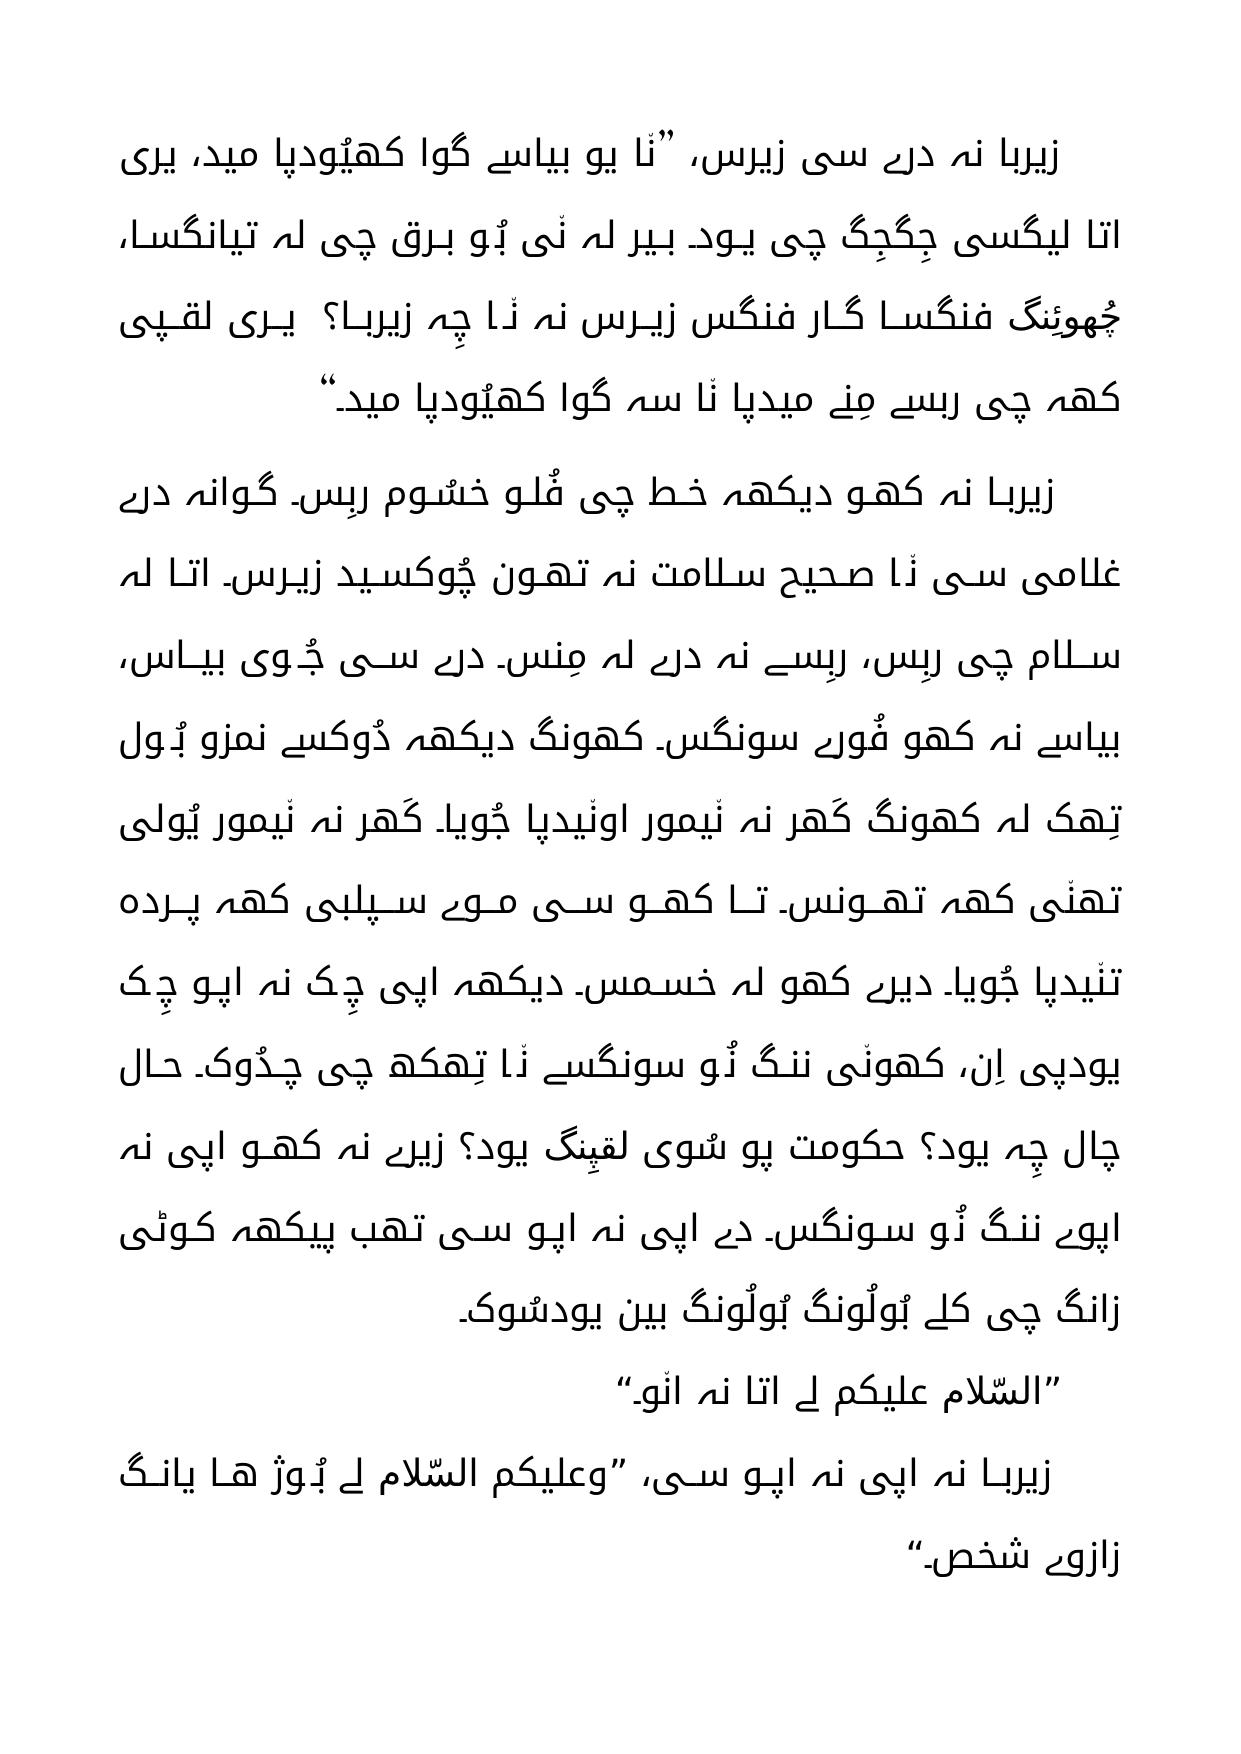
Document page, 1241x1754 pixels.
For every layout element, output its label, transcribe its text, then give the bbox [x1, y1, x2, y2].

text زیربا نہ درے سی زیرس، ”ن٘ا یو بیاسے گوا کھیُودپا مید، یری اتا لیگسی جِگجِگ چی یود۔ بیر لہ ن٘ی بُو برق چی لہ تیانگسا، چُھوئِنگ فنگسا گار فنگس زیرس نہ ن٘ا چِہ زیربا؟ یری لقپی کھہ چی ربسے مِنے میدپا ن٘ا سہ گوا کھیُودپا مید۔“ [118, 118, 1122, 434]
text ”السّلام علیکم لے اتا نہ ان٘و۔“ [118, 1356, 1122, 1428]
text زیربا نہ کھو دیکھہ خط چی فُلو خسُوم ربِس۔ گوانہ درے غلامی سی ن٘ا صحیح سلامت نہ تھون چُوکسید زیرس۔ اتا لہ سلام چی ربِس، ربِسے نہ درے لہ مِنس۔ درے سی جُوی بیاس، بیاسے نہ کھو فُورے سونگس۔ کھونگ دیکھہ دُوکسے نمزو بُول تِھک لہ کھونگ کَھر نہ ن٘یمور اون٘یدپا جُویا۔ کَھر نہ ن٘یمور یُولی تھن٘ی کھہ تھونس۔ تا کھو سی موے سپلبی کھہ پردہ تن٘یدپا جُویا۔ دیرے کھو لہ خسمس۔ دیکھہ اپی چِک نہ اپو چِک یودپی اِن، کھون٘ی ننگ نُو سونگسے ن٘ا تِھکھ چی چدُوک۔ حال چال چِہ یود؟ حکومت پو سُوی لقپِنگ یود؟ زیرے نہ کھو اپی نہ اپوے ننگ نُو سونگس۔ دے اپی نہ اپو سی تھب پیکھہ کوٹی زانگ چی کلے بُولُونگ بُولُونگ بین یودسُوک۔ [118, 457, 1122, 1346]
text زیربا نہ اپی نہ اپو سی، ”وعلیکم السّلام لے بُوژ ھا یانگ زازوے شخص۔“ [118, 1438, 1122, 1591]
